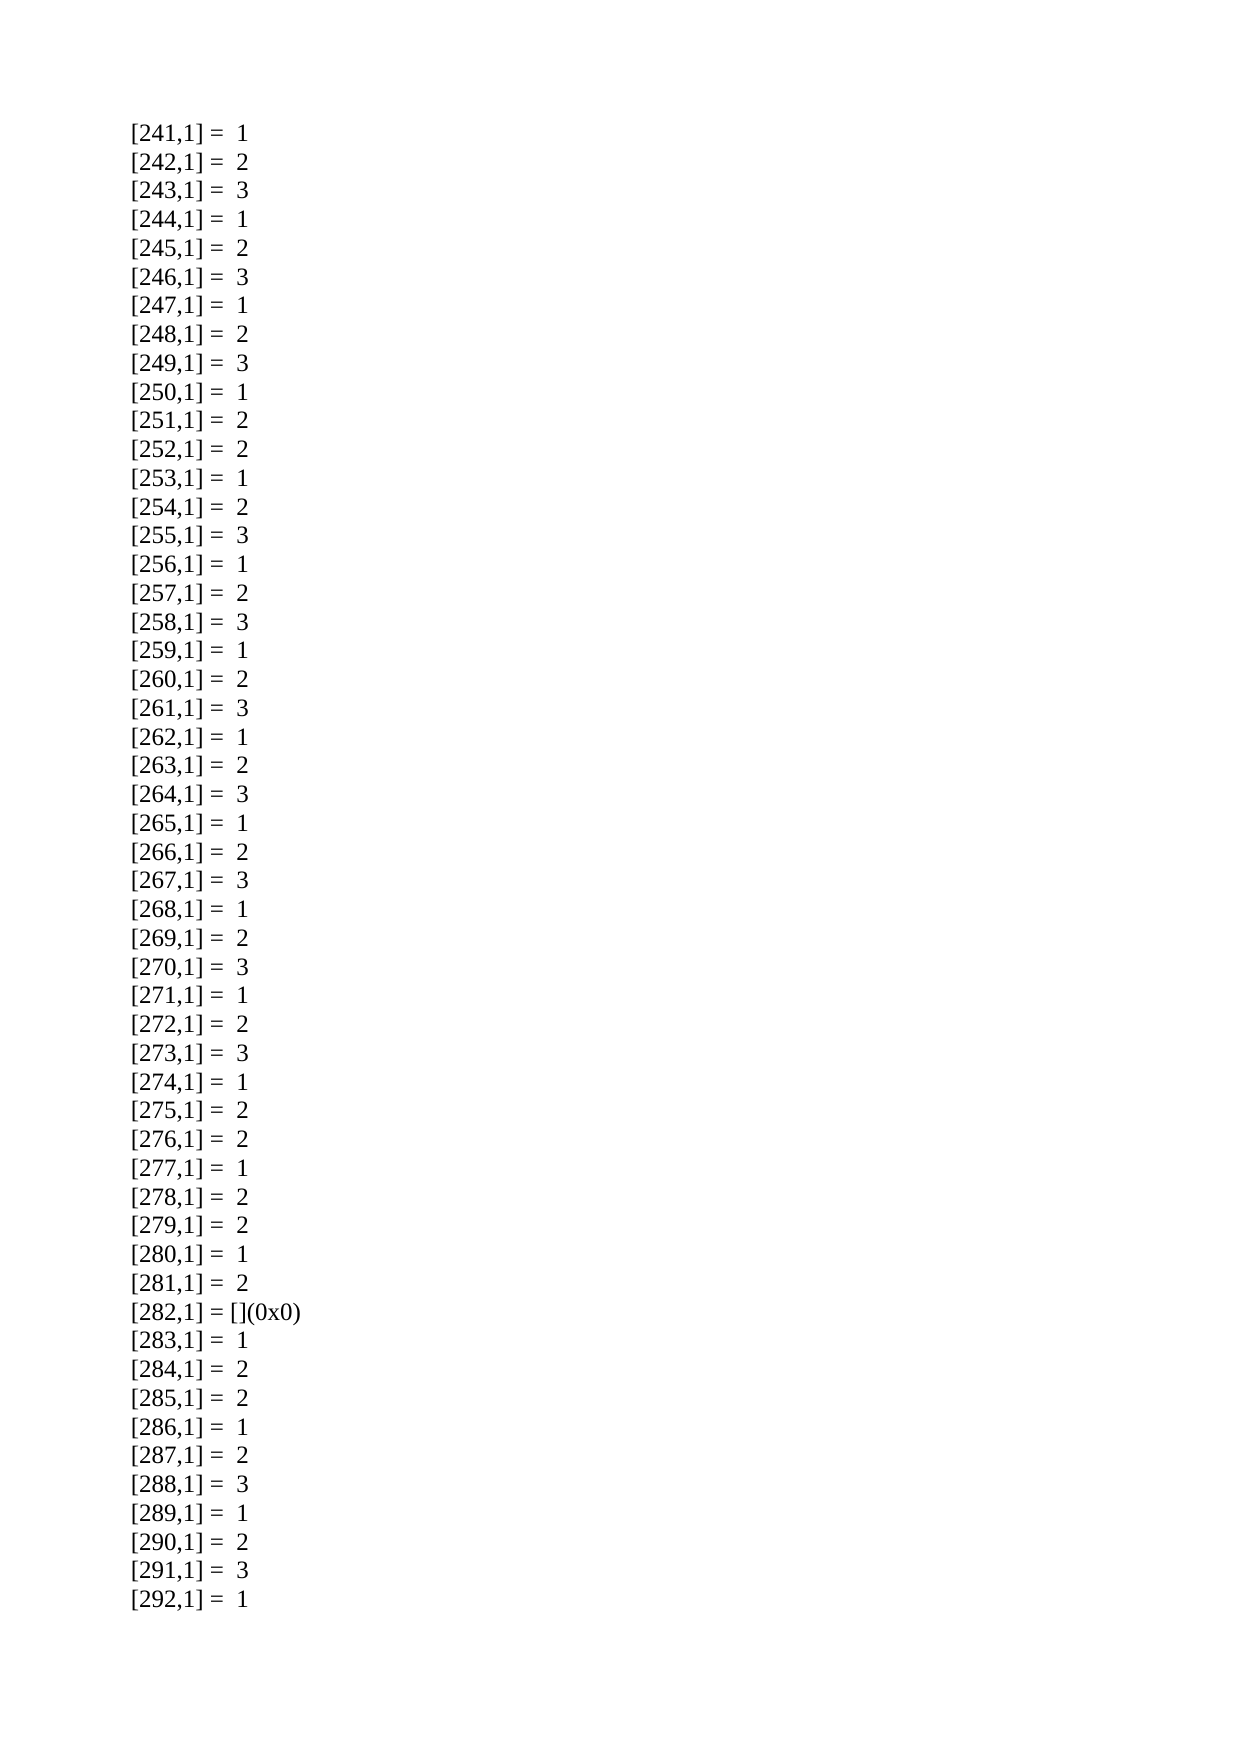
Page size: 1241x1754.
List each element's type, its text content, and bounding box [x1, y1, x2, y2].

text [266,1] = 2 [118, 837, 1122, 866]
text [292,1] = 1 [118, 1584, 1122, 1613]
text [276,1] = 2 [118, 1124, 1122, 1153]
text [277,1] = 1 [118, 1153, 1122, 1182]
text [272,1] = 2 [118, 1009, 1122, 1038]
text [285,1] = 2 [118, 1383, 1122, 1412]
text [251,1] = 2 [118, 406, 1122, 434]
text [267,1] = 3 [118, 866, 1122, 894]
text [249,1] = 3 [118, 348, 1122, 377]
text [283,1] = 1 [118, 1326, 1122, 1354]
text [281,1] = 2 [118, 1268, 1122, 1297]
text [257,1] = 2 [118, 578, 1122, 607]
text [287,1] = 2 [118, 1441, 1122, 1469]
text [255,1] = 3 [118, 521, 1122, 549]
text [259,1] = 1 [118, 636, 1122, 664]
text [263,1] = 2 [118, 751, 1122, 779]
text [273,1] = 3 [118, 1038, 1122, 1067]
text [265,1] = 1 [118, 808, 1122, 837]
text [244,1] = 1 [118, 204, 1122, 233]
text [254,1] = 2 [118, 492, 1122, 521]
text [250,1] = 1 [118, 377, 1122, 406]
text [284,1] = 2 [118, 1354, 1122, 1383]
text [286,1] = 1 [118, 1412, 1122, 1441]
text [269,1] = 2 [118, 923, 1122, 952]
text [291,1] = 3 [118, 1556, 1122, 1584]
text [262,1] = 1 [118, 722, 1122, 751]
text [278,1] = 2 [118, 1182, 1122, 1211]
text [268,1] = 1 [118, 894, 1122, 923]
text [243,1] = 3 [118, 176, 1122, 204]
text [290,1] = 2 [118, 1527, 1122, 1556]
text [279,1] = 2 [118, 1211, 1122, 1239]
text [261,1] = 3 [118, 693, 1122, 722]
text [288,1] = 3 [118, 1469, 1122, 1498]
text [247,1] = 1 [118, 291, 1122, 319]
text [256,1] = 1 [118, 549, 1122, 578]
text [271,1] = 1 [118, 981, 1122, 1009]
text [245,1] = 2 [118, 233, 1122, 262]
text [242,1] = 2 [118, 147, 1122, 176]
text [258,1] = 3 [118, 607, 1122, 636]
text [253,1] = 1 [118, 463, 1122, 492]
text [241,1] = 1 [118, 118, 1122, 147]
text [282,1] = [](0x0) [118, 1297, 1122, 1326]
text [248,1] = 2 [118, 319, 1122, 348]
text [246,1] = 3 [118, 262, 1122, 291]
text [289,1] = 1 [118, 1498, 1122, 1527]
text [274,1] = 1 [118, 1067, 1122, 1096]
text [280,1] = 1 [118, 1239, 1122, 1268]
text [264,1] = 3 [118, 779, 1122, 808]
text [260,1] = 2 [118, 664, 1122, 693]
text [275,1] = 2 [118, 1096, 1122, 1124]
text [252,1] = 2 [118, 434, 1122, 463]
text [270,1] = 3 [118, 952, 1122, 981]
